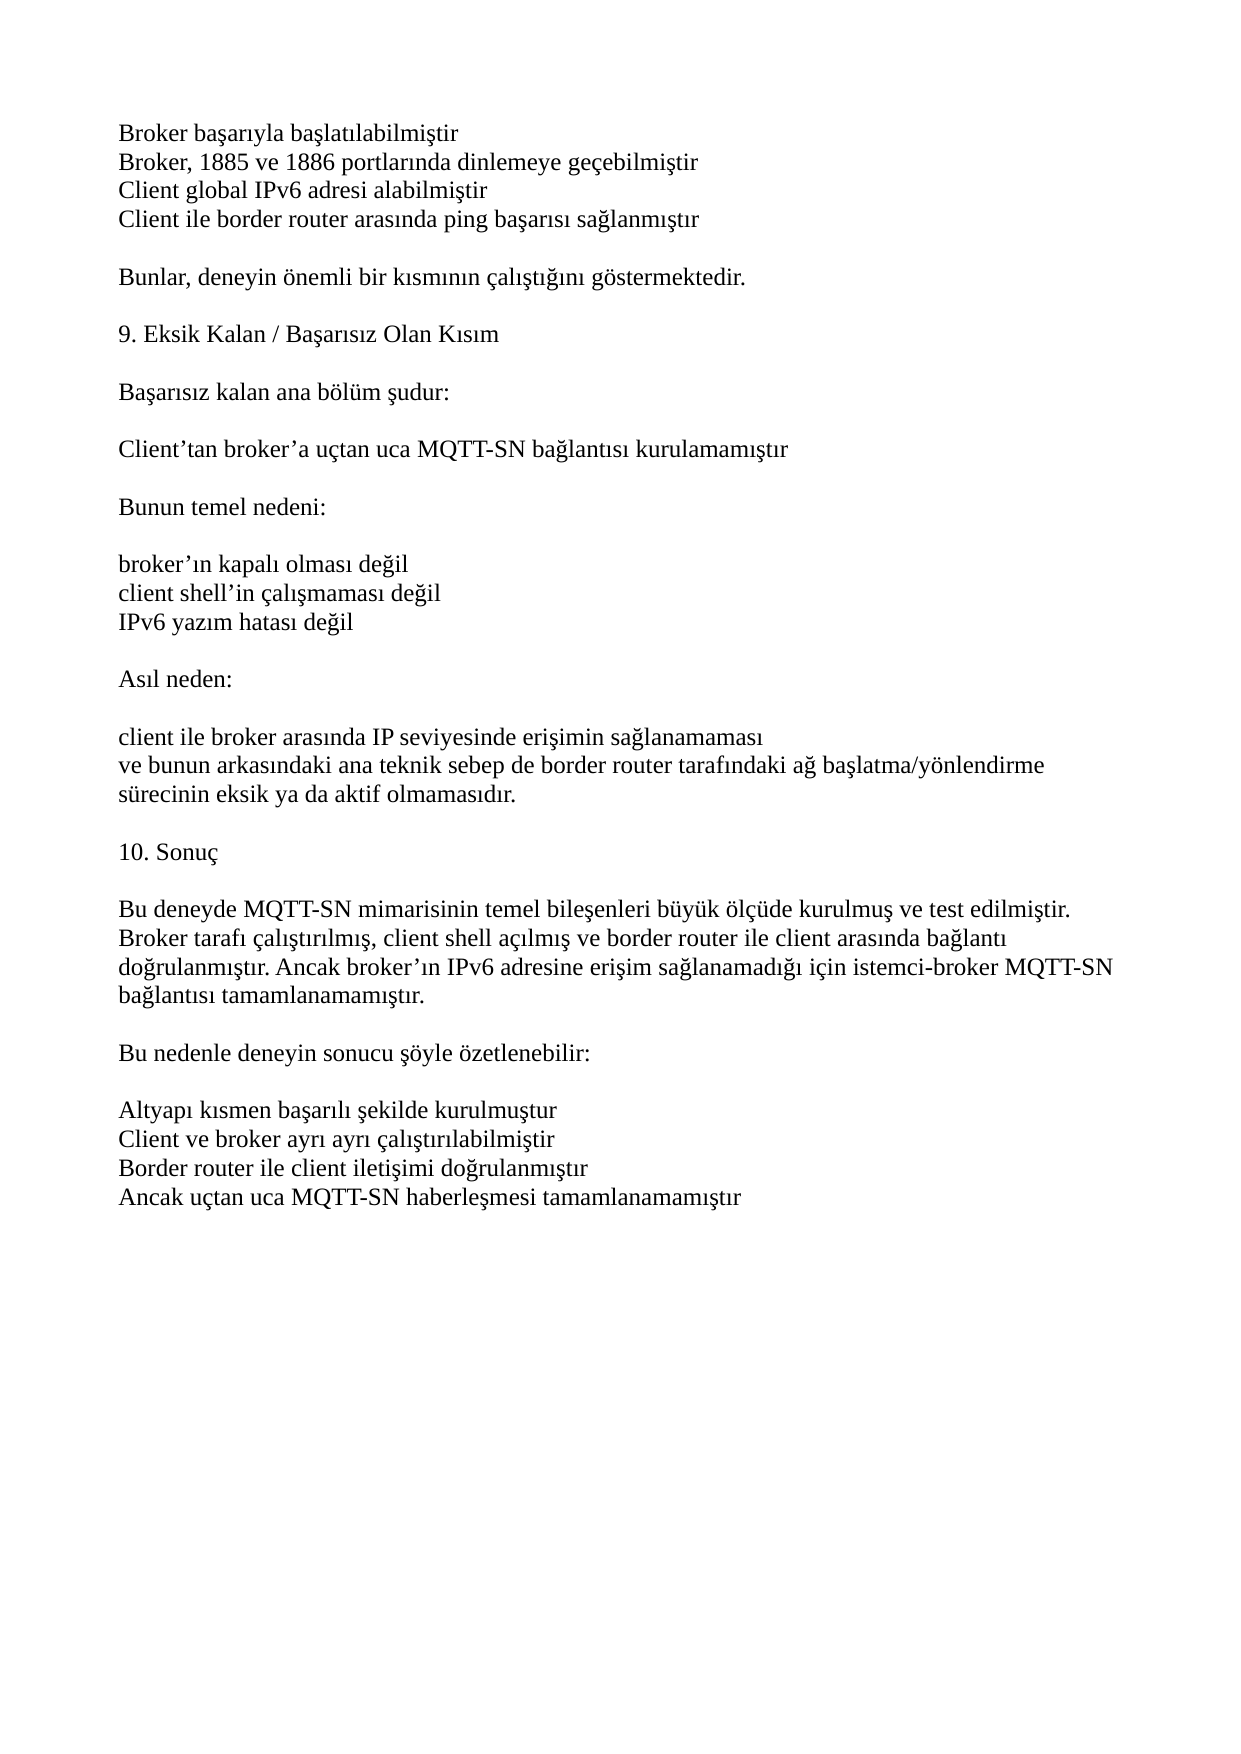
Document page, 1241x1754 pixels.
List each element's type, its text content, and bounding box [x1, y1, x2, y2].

text client shell’in çalışmaması değil [118, 578, 1122, 607]
text Broker başarıyla başlatılabilmiştir [118, 118, 1122, 147]
text client ile broker arasında IP seviyesinde erişimin sağlanamaması [118, 722, 1122, 751]
text IPv6 yazım hatası değil [118, 607, 1122, 636]
text Client global IPv6 adresi alabilmiştir [118, 176, 1122, 204]
text Client’tan broker’a uçtan uca MQTT-SN bağlantısı kurulamamıştır [118, 434, 1122, 463]
text ve bunun arkasındaki ana teknik sebep de border router tarafındaki ağ başlatma/yönlendirme sürecinin eksik ya da aktif olmamasıdır. [118, 751, 1122, 808]
text broker’ın kapalı olması değil [118, 549, 1122, 578]
text Başarısız kalan ana bölüm şudur: [118, 377, 1122, 406]
text 9. Eksik Kalan / Başarısız Olan Kısım [118, 319, 1122, 348]
text Broker, 1885 ve 1886 portlarında dinlemeye geçebilmiştir [118, 147, 1122, 176]
text Border router ile client iletişimi doğrulanmıştır [118, 1153, 1122, 1182]
text Client ve broker ayrı ayrı çalıştırılabilmiştir [118, 1124, 1122, 1153]
text Ancak uçtan uca MQTT-SN haberleşmesi tamamlanamamıştır [118, 1182, 1122, 1211]
text Bu nedenle deneyin sonucu şöyle özetlenebilir: [118, 1038, 1122, 1067]
text 10. Sonuç [118, 837, 1122, 866]
text Altyapı kısmen başarılı şekilde kurulmuştur [118, 1096, 1122, 1124]
text Asıl neden: [118, 664, 1122, 693]
text Client ile border router arasında ping başarısı sağlanmıştır [118, 204, 1122, 233]
text Bunlar, deneyin önemli bir kısmının çalıştığını göstermektedir. [118, 262, 1122, 291]
text Bunun temel nedeni: [118, 492, 1122, 521]
text Bu deneyde MQTT-SN mimarisinin temel bileşenleri büyük ölçüde kurulmuş ve test edilmiştir. Broker tarafı çalıştırılmış, client shell açılmış ve border router ile client arasında bağlantı doğrulanmıştır. Ancak broker’ın IPv6 adresine erişim sağlanamadığı için istemci-broker MQTT-SN bağlantısı tamamlanamamıştır. [118, 894, 1122, 1009]
